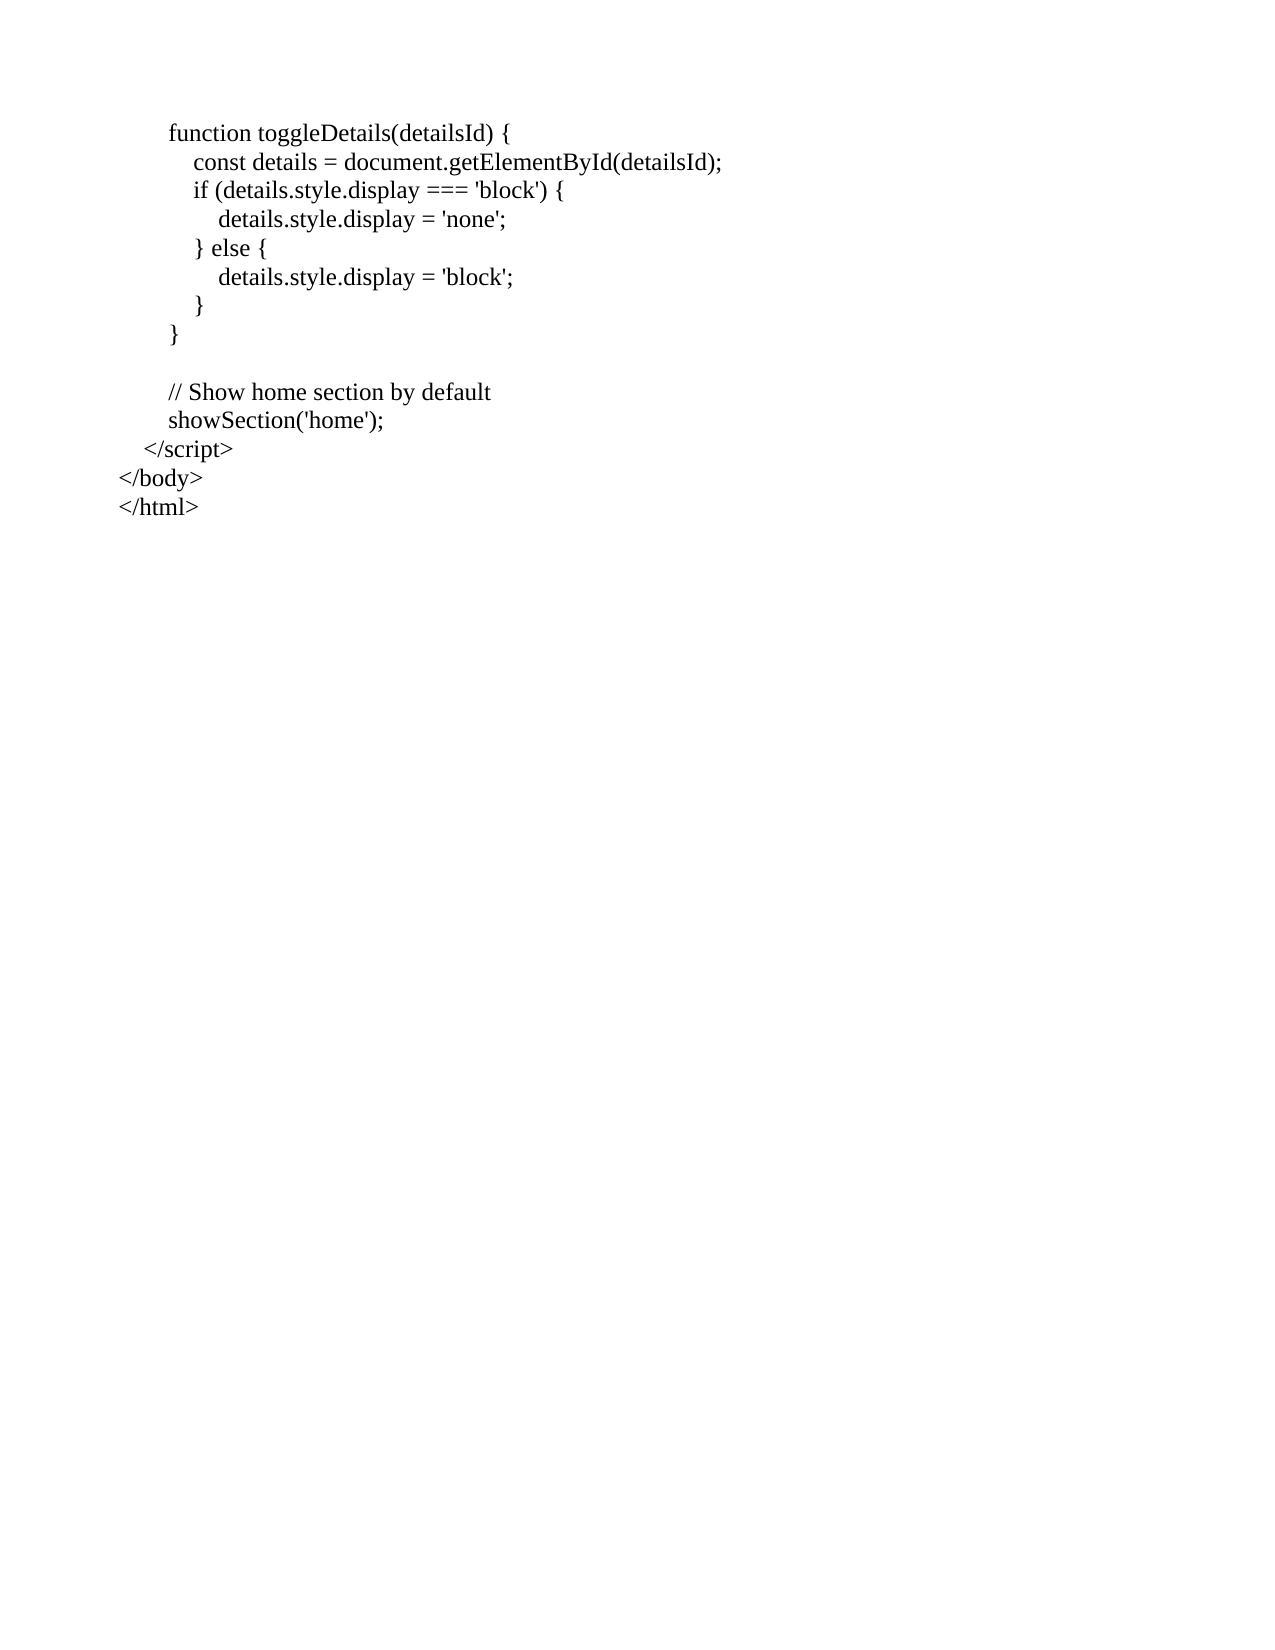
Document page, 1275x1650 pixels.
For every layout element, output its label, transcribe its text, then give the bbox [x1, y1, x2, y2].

text function toggleDetails(detailsId) { const details = document.getElementById(detailsId); if (details.style.display === 'block') { details.style.display = 'none'; } else { details.style.display = 'block'; } } // Show home section by default showSection('home'); </script> </body> </html> [118, 118, 1157, 549]
